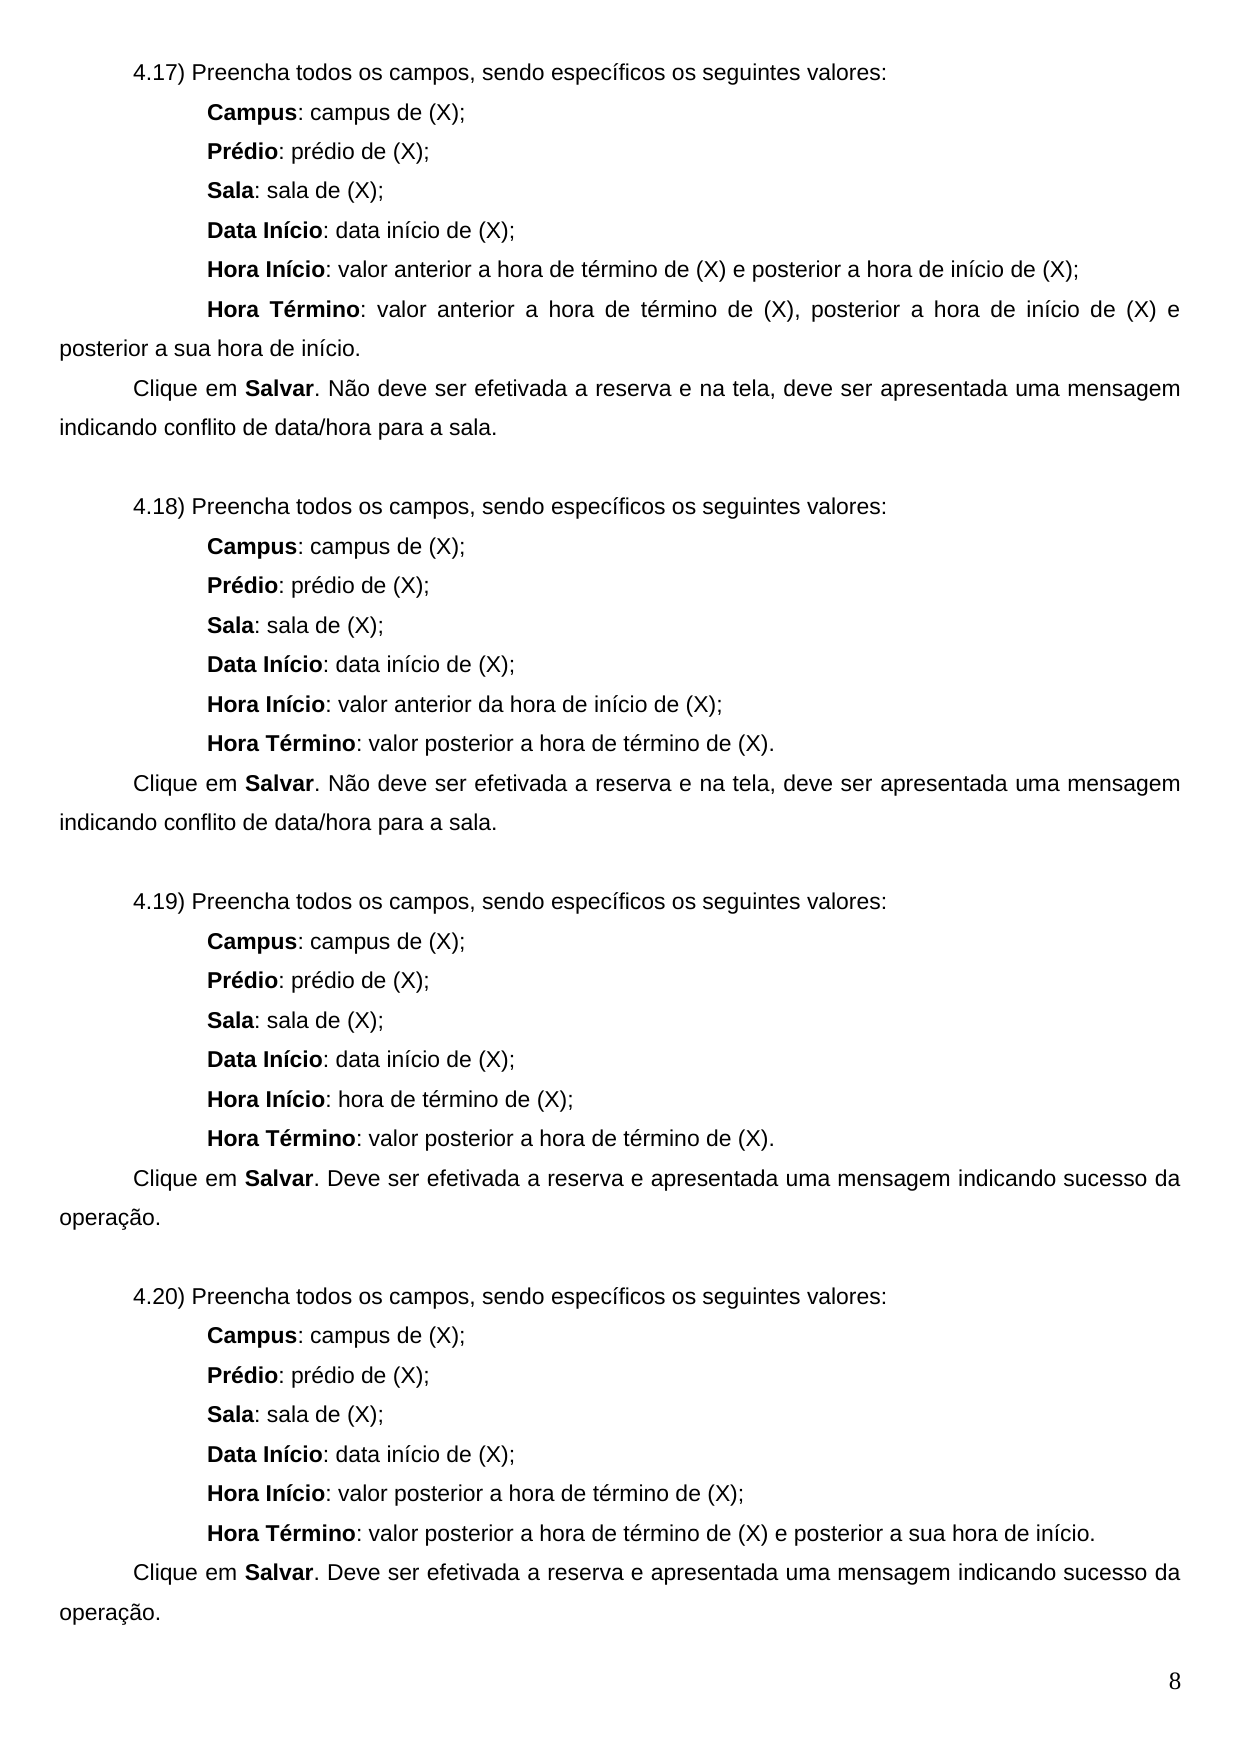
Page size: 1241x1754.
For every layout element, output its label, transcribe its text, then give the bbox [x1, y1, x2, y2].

text Hora Início: valor anterior da hora de início de (X); [59, 691, 1181, 717]
text Sala: sala de (X); [59, 177, 1181, 204]
text Prédio: prédio de (X); [59, 967, 1181, 993]
text Hora Início: valor anterior a hora de término de (X) e posterior a hora de início de (X); [59, 256, 1181, 283]
text Data Início: data início de (X); [59, 217, 1181, 243]
text Prédio: prédio de (X); [59, 138, 1181, 164]
text Data Início: data início de (X); [59, 1441, 1181, 1467]
text Clique em Salvar. Não deve ser efetivada a reserva e na tela, deve ser apresentada uma mensagem indicando conflito de data/hora para a sala. [59, 770, 1181, 836]
text Campus: campus de (X); [59, 533, 1181, 559]
text Hora Término: valor posterior a hora de término de (X) e posterior a sua hora de início. [59, 1520, 1181, 1546]
text Clique em Salvar. Deve ser efetivada a reserva e apresentada uma mensagem indicando sucesso da operação. [59, 1164, 1181, 1230]
text Clique em Salvar. Não deve ser efetivada a reserva e na tela, deve ser apresentada uma mensagem indicando conflito de data/hora para a sala. [59, 375, 1181, 441]
text Hora Término: valor anterior a hora de término de (X), posterior a hora de início de (X) e posterior a sua hora de início. [59, 296, 1181, 362]
text Hora Término: valor posterior a hora de término de (X). [59, 1125, 1181, 1151]
text Prédio: prédio de (X); [59, 572, 1181, 599]
text Data Início: data início de (X); [59, 1046, 1181, 1072]
text Sala: sala de (X); [59, 1007, 1181, 1033]
text Sala: sala de (X); [59, 612, 1181, 638]
text 4.17) Preencha todos os campos, sendo específicos os seguintes valores: [59, 59, 1181, 85]
text Clique em Salvar. Deve ser efetivada a reserva e apresentada uma mensagem indicando sucesso da operação. [59, 1559, 1181, 1625]
text Hora Término: valor posterior a hora de término de (X). [59, 730, 1181, 757]
text Campus: campus de (X); [59, 1322, 1181, 1349]
text Prédio: prédio de (X); [59, 1362, 1181, 1388]
text Hora Início: hora de término de (X); [59, 1086, 1181, 1112]
text Hora Início: valor posterior a hora de término de (X); [59, 1480, 1181, 1507]
text 4.19) Preencha todos os campos, sendo específicos os seguintes valores: [59, 888, 1181, 914]
text Campus: campus de (X); [59, 928, 1181, 954]
text Data Início: data início de (X); [59, 651, 1181, 678]
text Campus: campus de (X); [59, 98, 1181, 125]
text 4.20) Preencha todos os campos, sendo específicos os seguintes valores: [59, 1283, 1181, 1309]
text 4.18) Preencha todos os campos, sendo específicos os seguintes valores: [59, 493, 1181, 520]
text Sala: sala de (X); [59, 1401, 1181, 1428]
